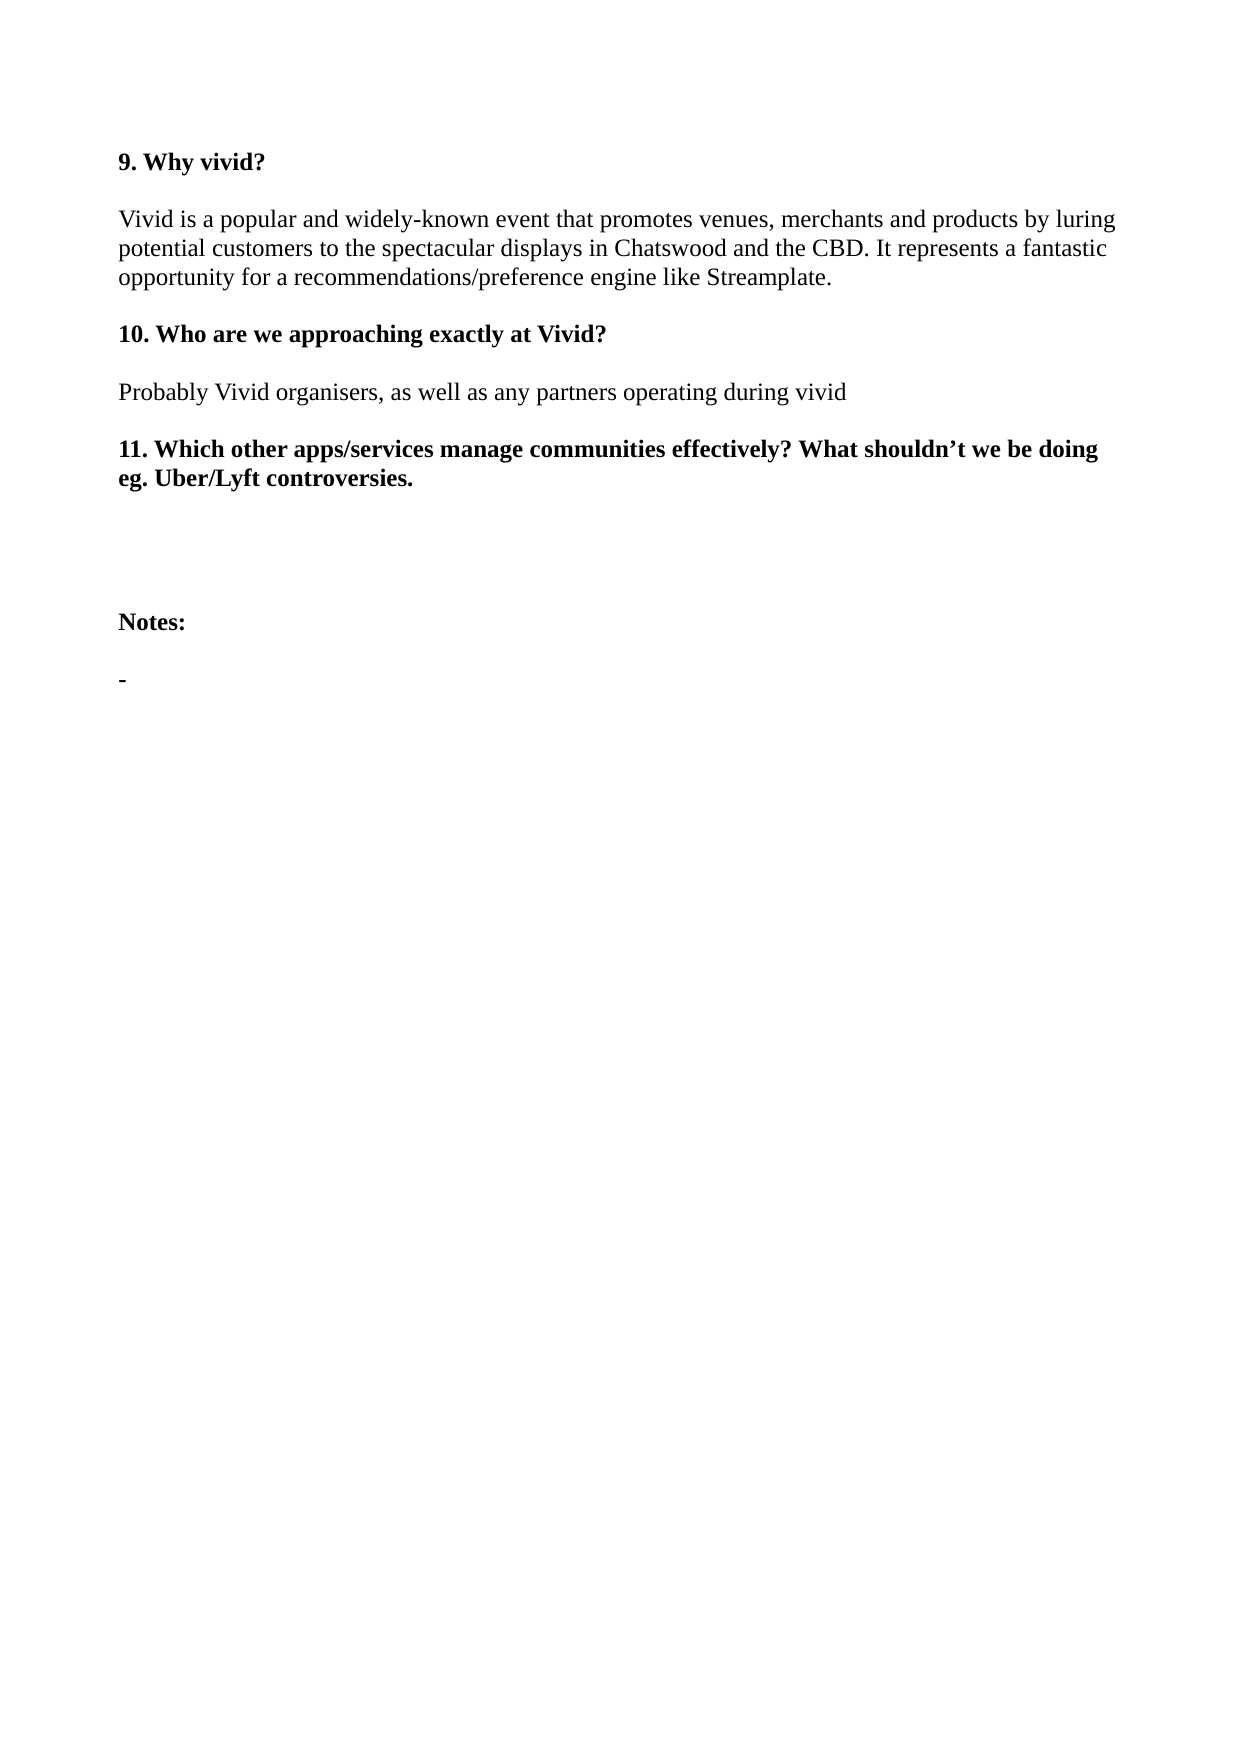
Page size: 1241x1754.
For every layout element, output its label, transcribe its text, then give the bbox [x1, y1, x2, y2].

text - [118, 664, 1122, 693]
text 9. Why vivid? [118, 147, 1122, 176]
text 11. Which other apps/services manage communities effectively? What shouldn’t we be doing eg. Uber/Lyft controversies. [118, 434, 1122, 492]
text 10. Who are we approaching exactly at Vivid? [118, 319, 1122, 348]
text Probably Vivid organisers, as well as any partners operating during vivid [118, 377, 1122, 406]
text Vivid is a popular and widely-known event that promotes venues, merchants and products by luring potential customers to the spectacular displays in Chatswood and the CBD. It represents a fantastic opportunity for a recommendations/preference engine like Streamplate. [118, 204, 1122, 291]
text Notes: [118, 607, 1122, 636]
